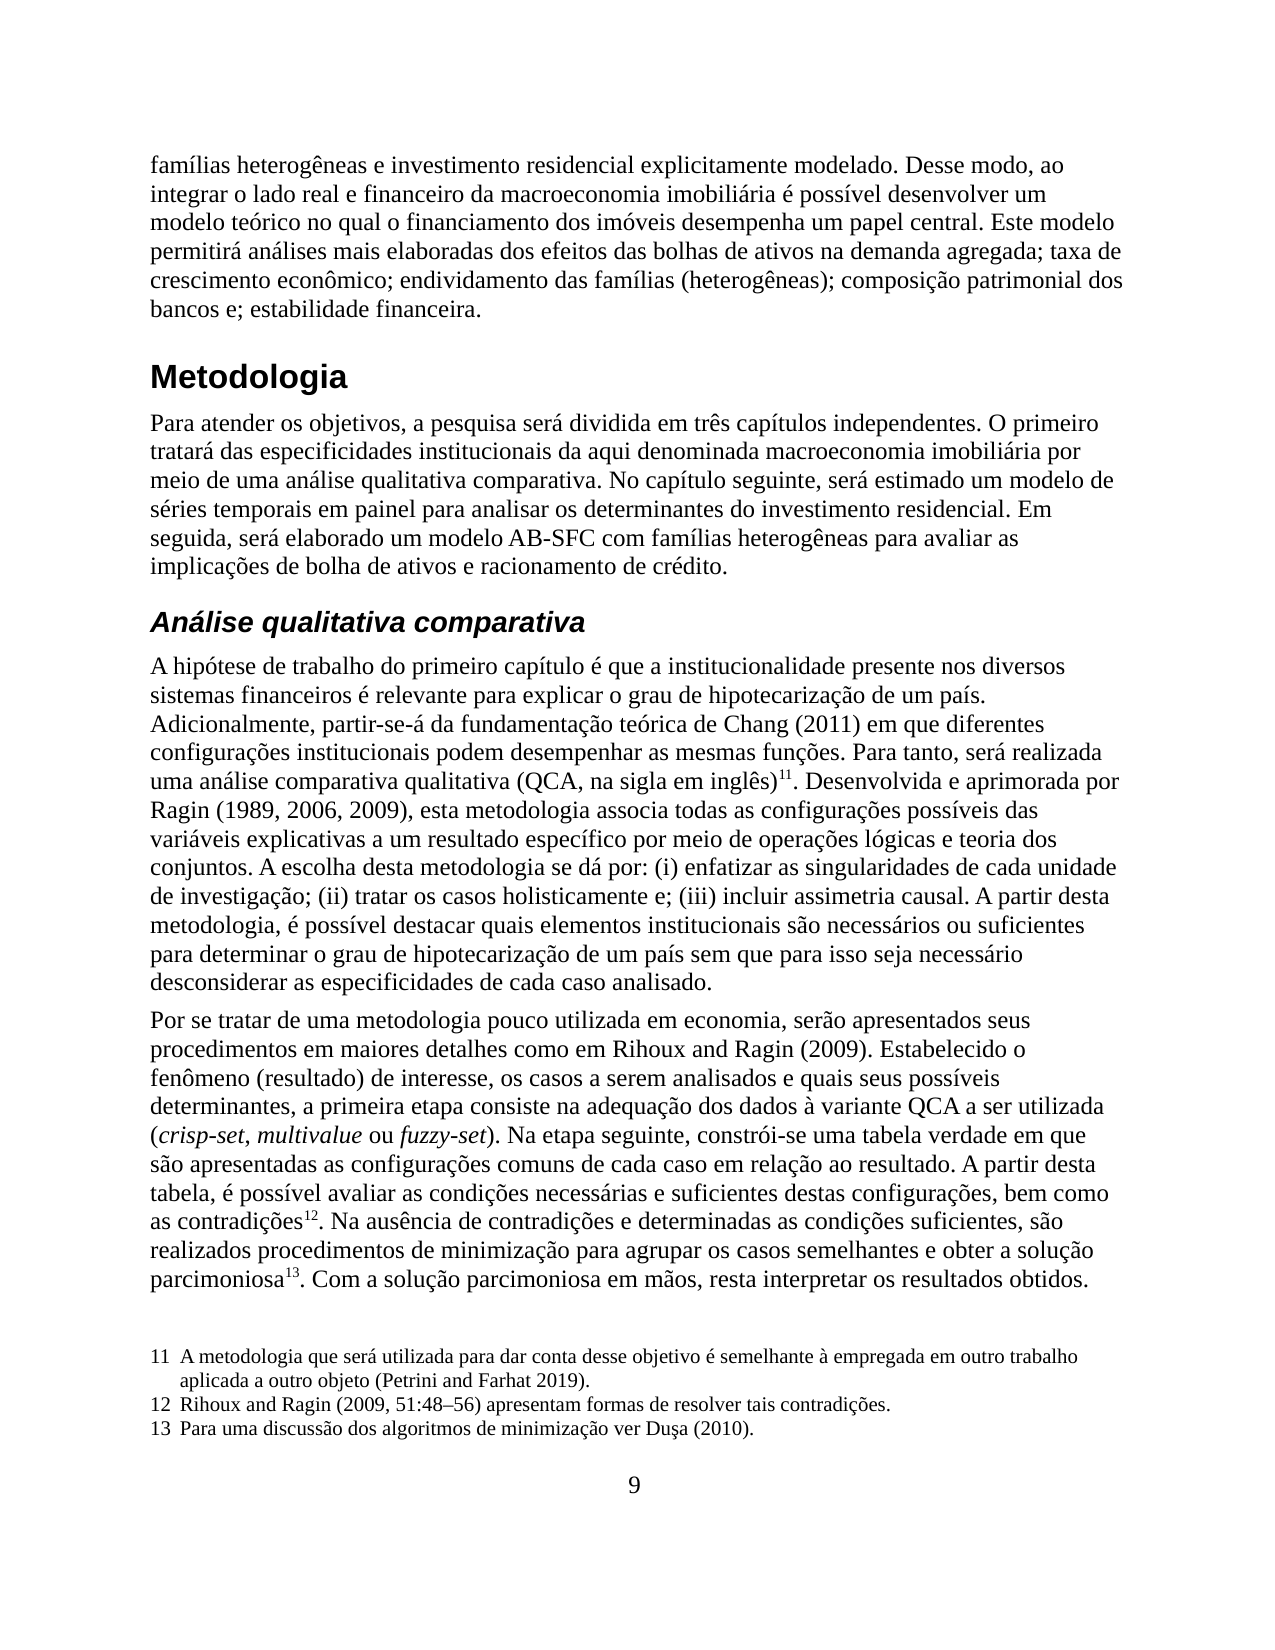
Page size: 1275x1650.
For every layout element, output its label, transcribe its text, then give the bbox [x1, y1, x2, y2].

subtitle Análise qualitativa comparativa [150, 605, 1125, 639]
text Por se tratar de uma metodologia pouco utilizada em economia, serão apresentados seus procedimentos em maiores detalhes como em Rihoux and Ragin (2009). Estabelecido o fenômeno (resultado) de interesse, os casos a serem analisados e quais seus possíveis determinantes, a primeira etapa consiste na adequação dos dados à variante QCA a ser utilizada (crisp-set, multivalue ou fuzzy-set). Na etapa seguinte, constrói-se uma tabela verdade em que são apresentadas as configurações comuns de cada caso em relação ao resultado. A partir desta tabela, é possível avaliar as condições necessárias e suficientes destas configurações, bem como as contradições. Na ausência de contradições e determinadas as condições suficientes, são realizados procedimentos de minimização para agrupar os casos semelhantes e obter a solução parcimoniosa. Com a solução parcimoniosa em mãos, resta interpretar os resultados obtidos. [150, 1005, 1125, 1293]
text famílias heterogêneas e investimento residencial explicitamente modelado. Desse modo, ao integrar o lado real e financeiro da macroeconomia imobiliária é possível desenvolver um modelo teórico no qual o financiamento dos imóveis desempenha um papel central. Este modelo permitirá análises mais elaboradas dos efeitos das bolhas de ativos na demanda agregada; taxa de crescimento econômico; endividamento das famílias (heterogêneas); composição patrimonial dos bancos e; estabilidade financeira. [150, 150, 1125, 322]
text Para uma discussão dos algoritmos de minimização ver Duşa (2010). [150, 1416, 1125, 1440]
text Rihoux and Ragin (2009, 51:48–56) apresentam formas de resolver tais contradições. [150, 1392, 1125, 1416]
text A hipótese de trabalho do primeiro capítulo é que a institucionalidade presente nos diversos sistemas financeiros é relevante para explicar o grau de hipotecarização de um país. Adicionalmente, partir-se-á da fundamentação teórica de Chang (2011) em que diferentes configurações institucionais podem desempenhar as mesmas funções. Para tanto, será realizada uma análise comparativa qualitativa (QCA, na sigla em inglês). Desenvolvida e aprimorada por Ragin (1989, 2006, 2009), esta metodologia associa todas as configurações possíveis das variáveis explicativas a um resultado específico por meio de operações lógicas e teoria dos conjuntos. A escolha desta metodologia se dá por: (i) enfatizar as singularidades de cada unidade de investigação; (ii) tratar os casos holisticamente e; (iii) incluir assimetria causal. A partir desta metodologia, é possível destacar quais elementos institucionais são necessários ou suficientes para determinar o grau de hipotecarização de um país sem que para isso seja necessário desconsiderar as especificidades de cada caso analisado. [150, 651, 1125, 996]
subtitle Metodologia [150, 356, 1125, 395]
text A metodologia que será utilizada para dar conta desse objetivo é semelhante à empregada em outro trabalho aplicada a outro objeto (Petrini and Farhat 2019). [150, 1344, 1125, 1392]
text Para atender os objetivos, a pesquisa será dividida em três capítulos independentes. O primeiro tratará das especificidades institucionais da aqui denominada macroeconomia imobiliária por meio de uma análise qualitativa comparativa. No capítulo seguinte, será estimado um modelo de séries temporais em painel para analisar os determinantes do investimento residencial. Em seguida, será elaborado um modelo AB-SFC com famílias heterogêneas para avaliar as implicações de bolha de ativos e racionamento de crédito. [150, 408, 1125, 580]
